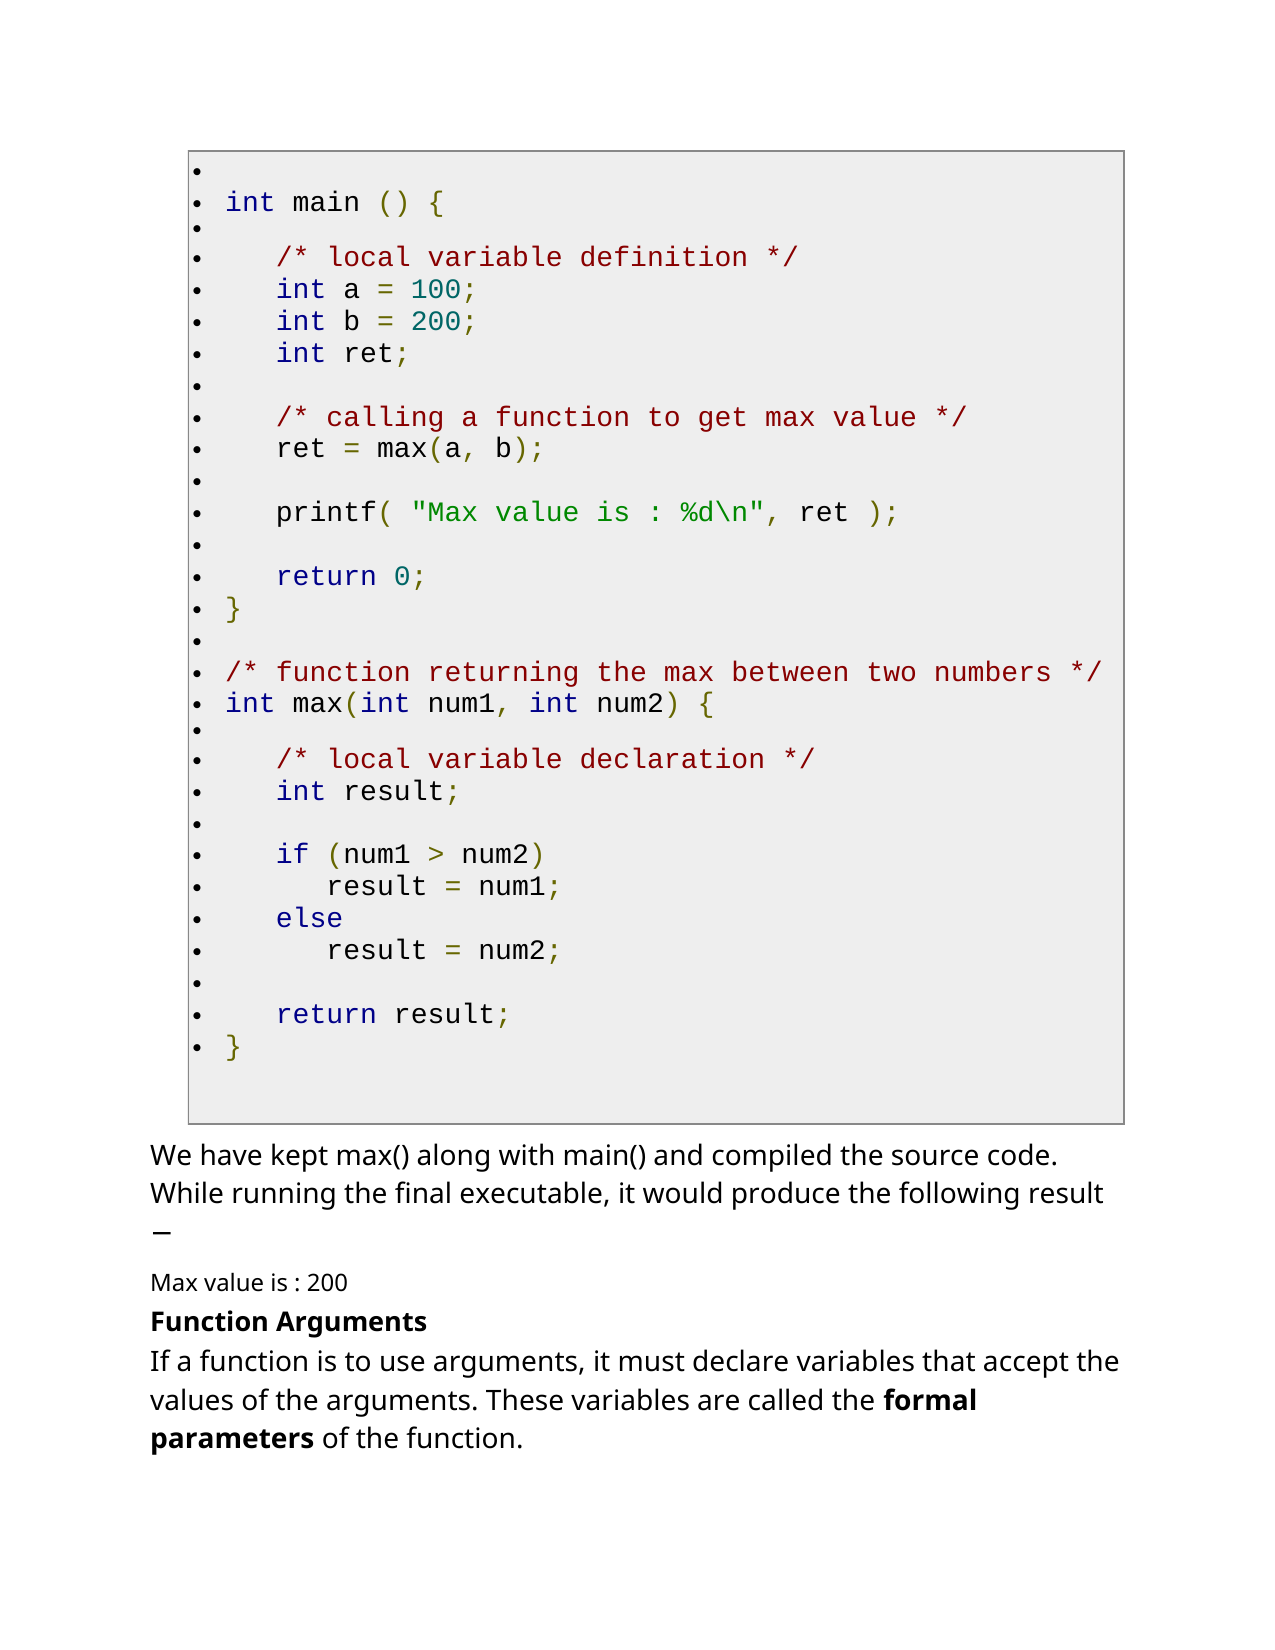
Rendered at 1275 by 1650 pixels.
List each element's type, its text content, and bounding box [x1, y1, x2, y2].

text If a function is to use arguments, it must declare variables that accept the values of the arguments. These variables are called the formal parameters of the function. [150, 1342, 1125, 1457]
list if (num1 > num2) [189, 835, 1123, 867]
list int main () { [189, 182, 1123, 214]
list ret = max(a, b); [189, 429, 1123, 461]
text We have kept max() along with main() and compiled the source code. While running the final executable, it would produce the following result − [150, 1135, 1125, 1250]
list return result; [189, 994, 1123, 1026]
list } [189, 1026, 1123, 1058]
list int b = 200; [189, 301, 1123, 333]
list /* local variable definition */ [189, 237, 1123, 269]
list int ret; [189, 333, 1123, 365]
list result = num1; [189, 867, 1123, 898]
list /* local variable declaration */ [189, 739, 1123, 771]
list int result; [189, 771, 1123, 803]
list int a = 100; [189, 269, 1123, 301]
list int max(int num1, int num2) { [189, 684, 1123, 716]
subtitle Function Arguments [150, 1302, 1125, 1339]
list return 0; [189, 556, 1123, 588]
list result = num2; [189, 930, 1123, 962]
list else [189, 898, 1123, 930]
list } [189, 588, 1123, 620]
list printf( "Max value is : %d\n", ret ); [189, 492, 1123, 524]
list /* function returning the max between two numbers */ [189, 652, 1123, 684]
text Max value is : 200 [150, 1261, 1125, 1298]
list /* calling a function to get max value */ [189, 397, 1123, 429]
